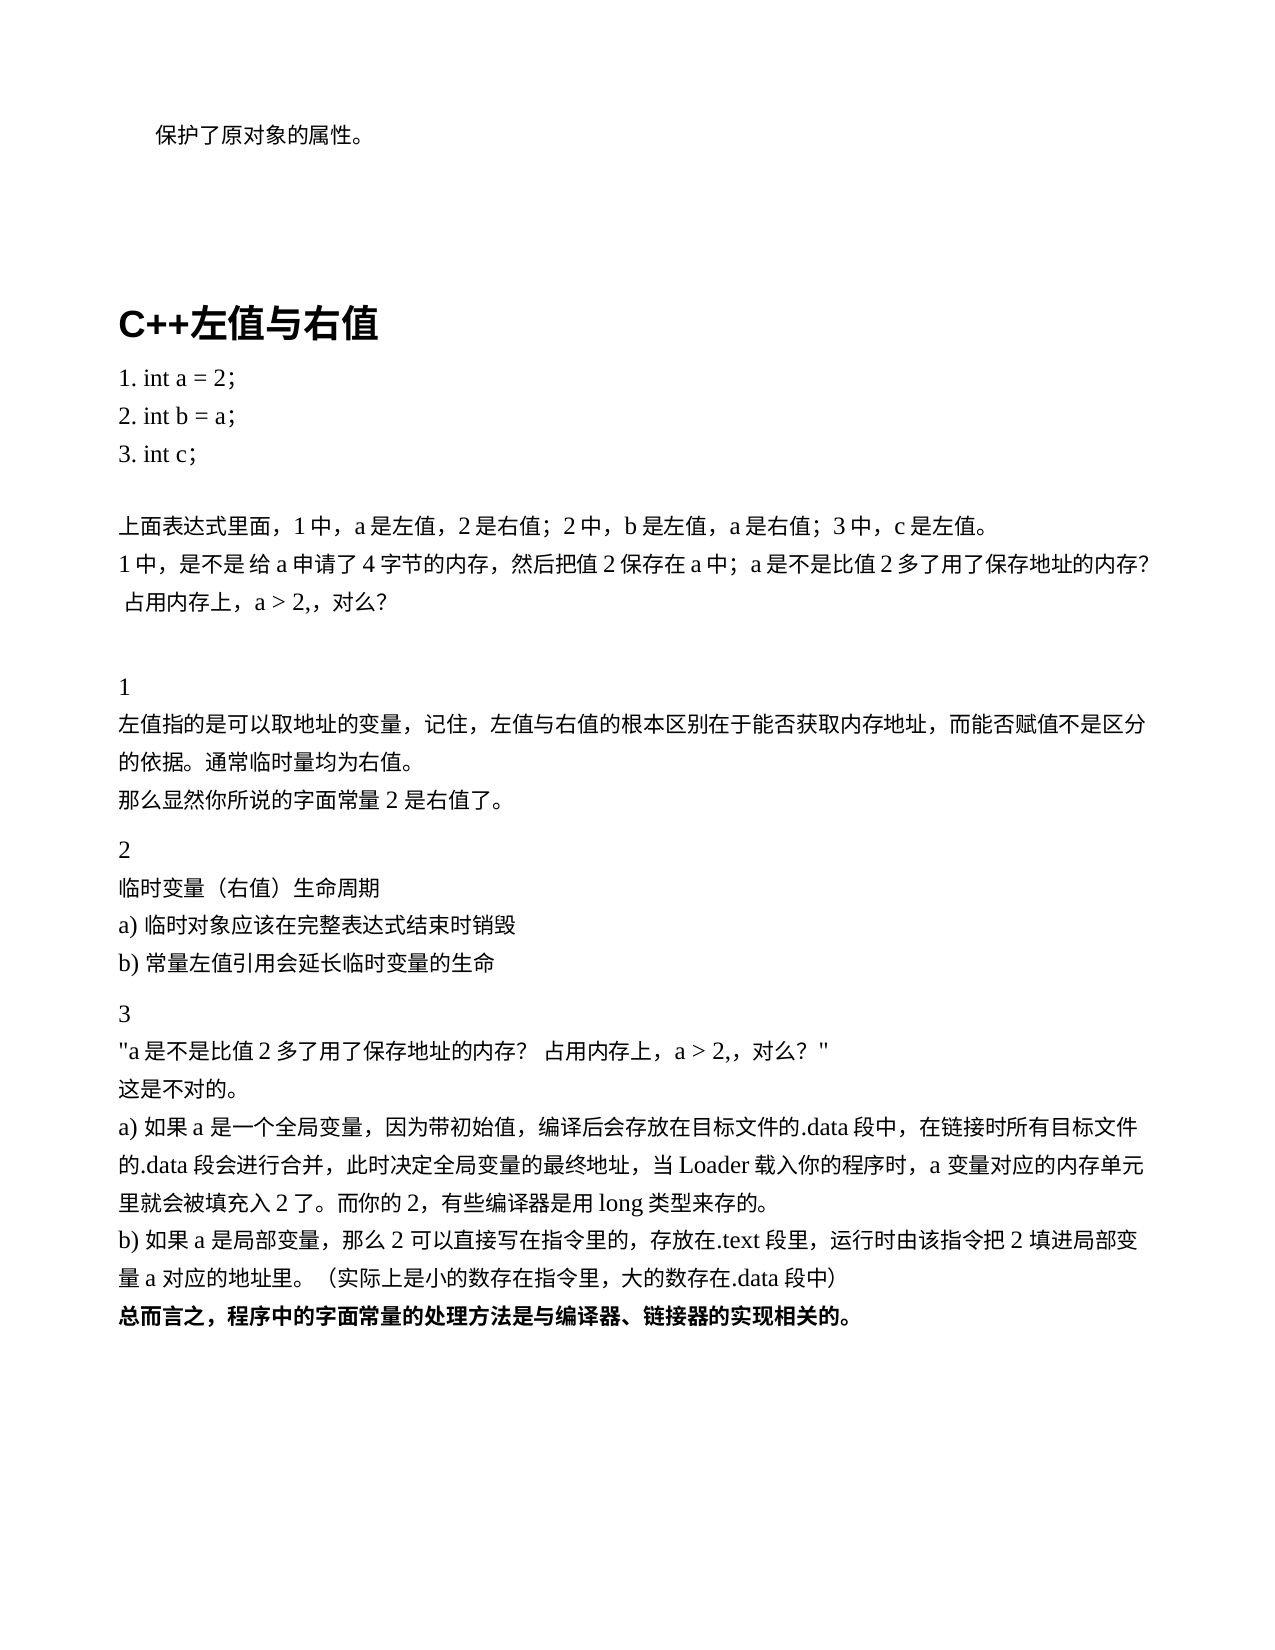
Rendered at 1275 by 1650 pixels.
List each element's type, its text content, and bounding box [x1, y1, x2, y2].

subtitle C++左值与右值 [118, 294, 1157, 349]
text 1. int a = 2； 2. int b = a； 3. int c； 上面表达式里面，1中，a是左值，2是右值；2中，b是左值，a是右值；3中，c是左值。 1中，是不是 给a申请了4字节的内存，然后把值2保存在a中；a是不是比值2多了用了保存地址的内存？ 占用内存上，a > 2,，对么？ [118, 361, 1157, 617]
text 1 左值指的是可以取地址的变量，记住，左值与右值的根本区别在于能否获取内存地址，而能否赋值不是区分的依据。通常临时量均为右值。 那么显然你所说的字面常量 2 是右值了。 [118, 672, 1157, 815]
text 3 "a是不是比值2多了用了保存地址的内存？ 占用内存上，a > 2,，对么？" 这是不对的。 a) 如果 a 是一个全局变量，因为带初始值，编译后会存放在目标文件的.data段中，在链接时所有目标文件的.data段会进行合并，此时决定全局变量的最终地址，当Loader载入你的程序时，a 变量对应的内存单元里就会被填充入2了。而你的2，有些编译器是用long类型来存的。 b) 如果 a 是局部变量，那么 2 可以直接写在指令里的，存放在.text段里，运行时由该指令把 2 填进局部变量 a 对应的地址里。（实际上是小的数存在指令里，大的数存在.data段中） 总而言之，程序中的字面常量的处理方法是与编译器、链接器的实现相关的。 [118, 999, 1157, 1331]
text 2 临时变量（右值）生命周期 a) 临时对象应该在完整表达式结束时销毁 b) 常量左值引用会延长临时变量的生命 [118, 836, 1157, 978]
text 保护了原对象的属性。 [118, 118, 1157, 150]
